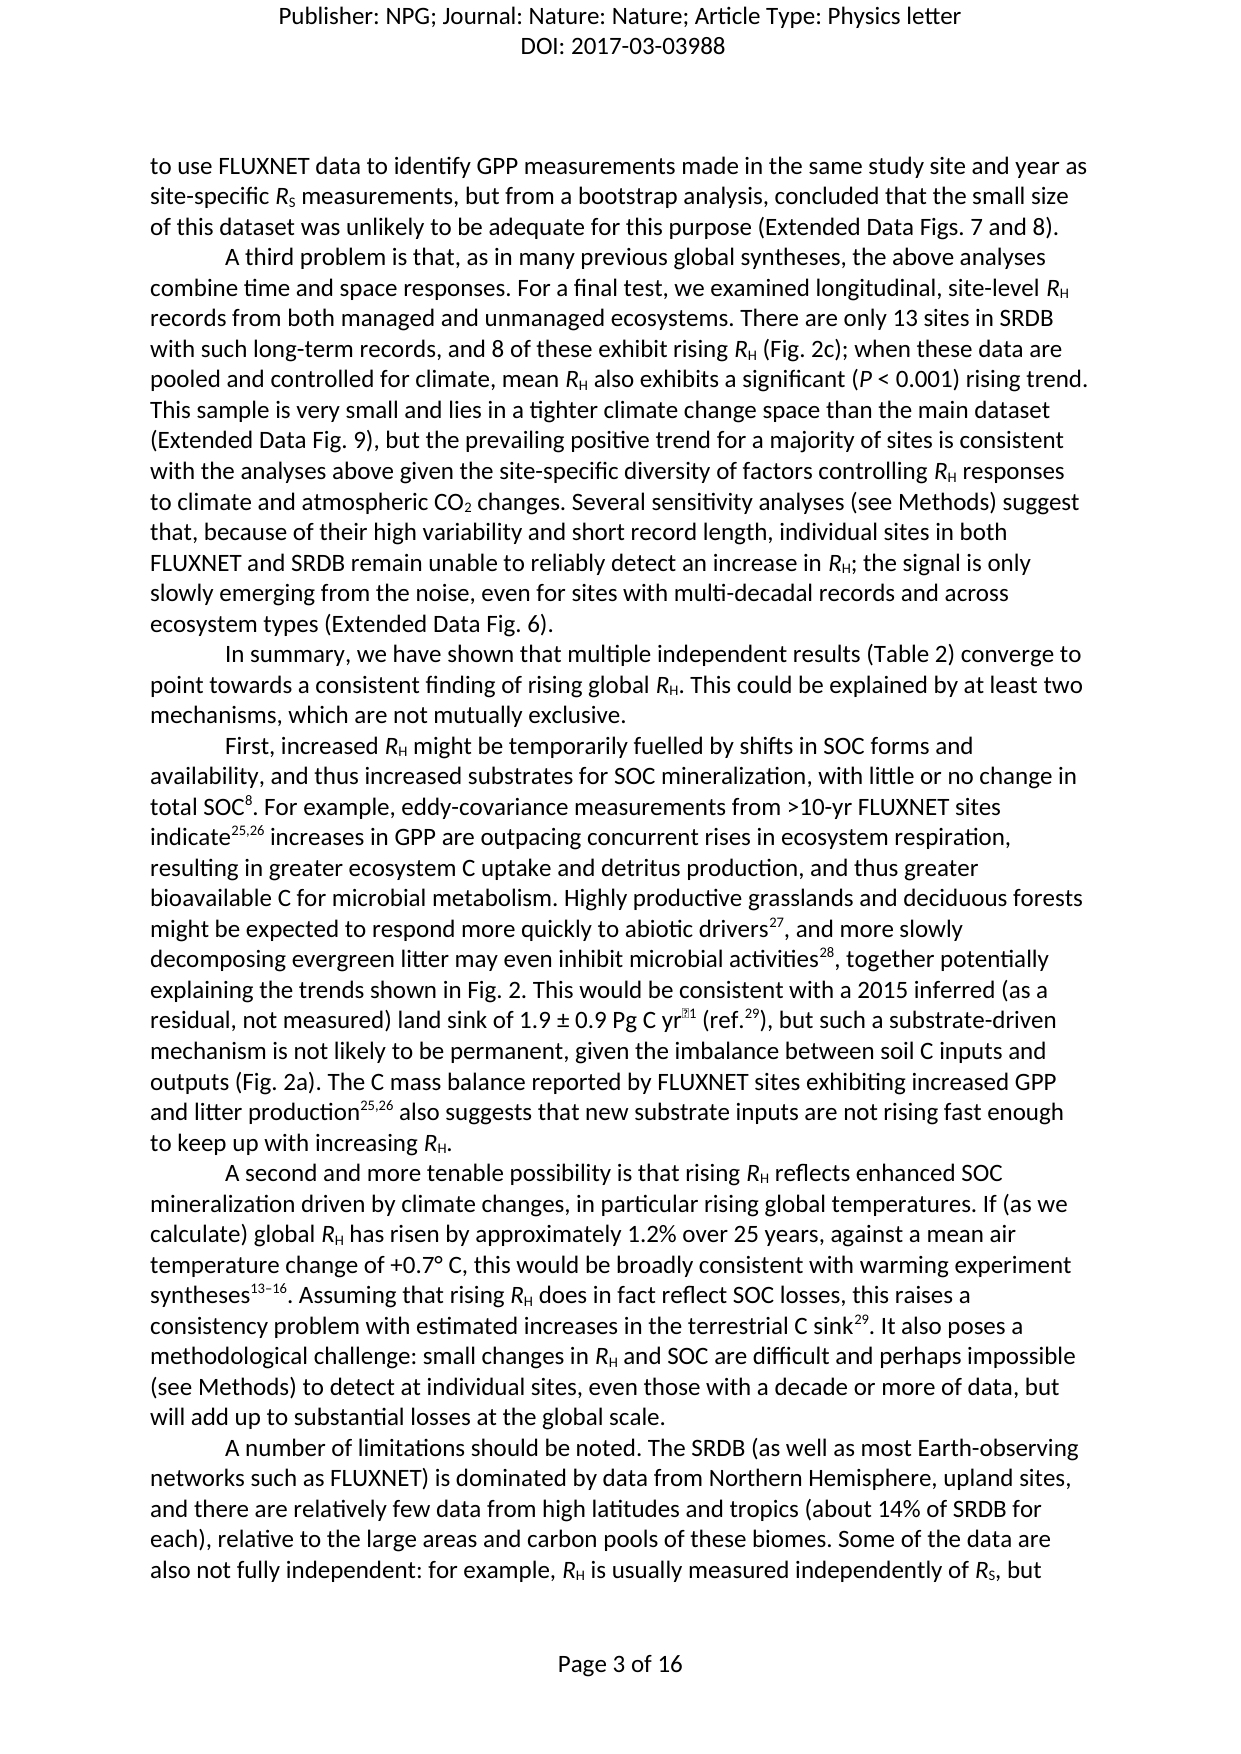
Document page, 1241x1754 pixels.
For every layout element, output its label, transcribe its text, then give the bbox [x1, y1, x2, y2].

text A number of limitations should be noted. The SRDB (as well as most Earth-observing networks such as FLUXNET) is dominated by data from Northern Hemisphere, upland sites, and there are relatively few data from high latitudes and tropics (about 14% of SRDB for each), relative to the large areas and carbon pools of these biomes. Some of the data are also not fully independent: for example, RH is usually measured independently of RS, but [150, 1432, 1090, 1584]
text In summary, we have shown that multiple independent results (Table 2) converge to point towards a consistent finding of rising global RH. This could be explained by at least two mechanisms, which are not mutually exclusive. [150, 638, 1090, 730]
text A third problem is that, as in many previous global syntheses, the above analyses combine time and space responses. For a final test, we examined longitudinal, site-level RH records from both managed and unmanaged ecosystems. There are only 13 sites in SRDB with such long-term records, and 8 of these exhibit rising RH (Fig. 2c); when these data are pooled and controlled for climate, mean RH also exhibits a significant (P < 0.001) rising trend. This sample is very small and lies in a tighter climate change space than the main dataset (Extended Data Fig. 9), but the prevailing positive trend for a majority of sites is consistent with the analyses above given the site-specific diversity of factors controlling RH responses to climate and atmospheric CO2 changes. Several sensitivity analyses (see Methods) suggest that, because of their high variability and short record length, individual sites in both FLUXNET and SRDB remain unable to reliably detect an increase in RH; the signal is only slowly emerging from the noise, even for sites with multi-decadal records and across ecosystem types (Extended Data Fig. 6). [150, 242, 1090, 638]
text First, increased RH might be temporarily fuelled by shifts in SOC forms and availability, and thus increased substrates for SOC mineralization, with little or no change in total SOC8. For example, eddy-covariance measurements from >10-yr FLUXNET sites indicate25,26 increases in GPP are outpacing concurrent rises in ecosystem respiration, resulting in greater ecosystem C uptake and detritus production, and thus greater bioavailable C for microbial metabolism. Highly productive grasslands and deciduous forests might be expected to respond more quickly to abiotic drivers27, and more slowly decomposing evergreen litter may even inhibit microbial activities28, together potentially explaining the trends shown in Fig. 2. This would be consistent with a 2015 inferred (as a residual, not measured) land sink of 1.9 ± 0.9 Pg C yr1 (ref.29), but such a substrate-driven mechanism is not likely to be permanent, given the imbalance between soil C inputs and outputs (Fig. 2a). The C mass balance reported by FLUXNET sites exhibiting increased GPP and litter production25,26 also suggests that new substrate inputs are not rising fast enough to keep up with increasing RH. [150, 730, 1090, 1157]
text A second and more tenable possibility is that rising RH reflects enhanced SOC mineralization driven by climate changes, in particular rising global temperatures. If (as we calculate) global RH has risen by approximately 1.2% over 25 years, against a mean air temperature change of +0.7° C, this would be broadly consistent with warming experiment syntheses13–16. Assuming that rising RH does in fact reflect SOC losses, this raises a consistency problem with estimated increases in the terrestrial C sink29. It also poses a methodological challenge: small changes in RH and SOC are difficult and perhaps impossible (see Methods) to detect at individual sites, even those with a decade or more of data, but will add up to substantial losses at the global scale. [150, 1157, 1090, 1432]
text to use FLUXNET data to identify GPP measurements made in the same study site and year as site-specific RS measurements, but from a bootstrap analysis, concluded that the small size of this dataset was unlikely to be adequate for this purpose (Extended Data Figs. 7 and 8). [150, 150, 1090, 242]
